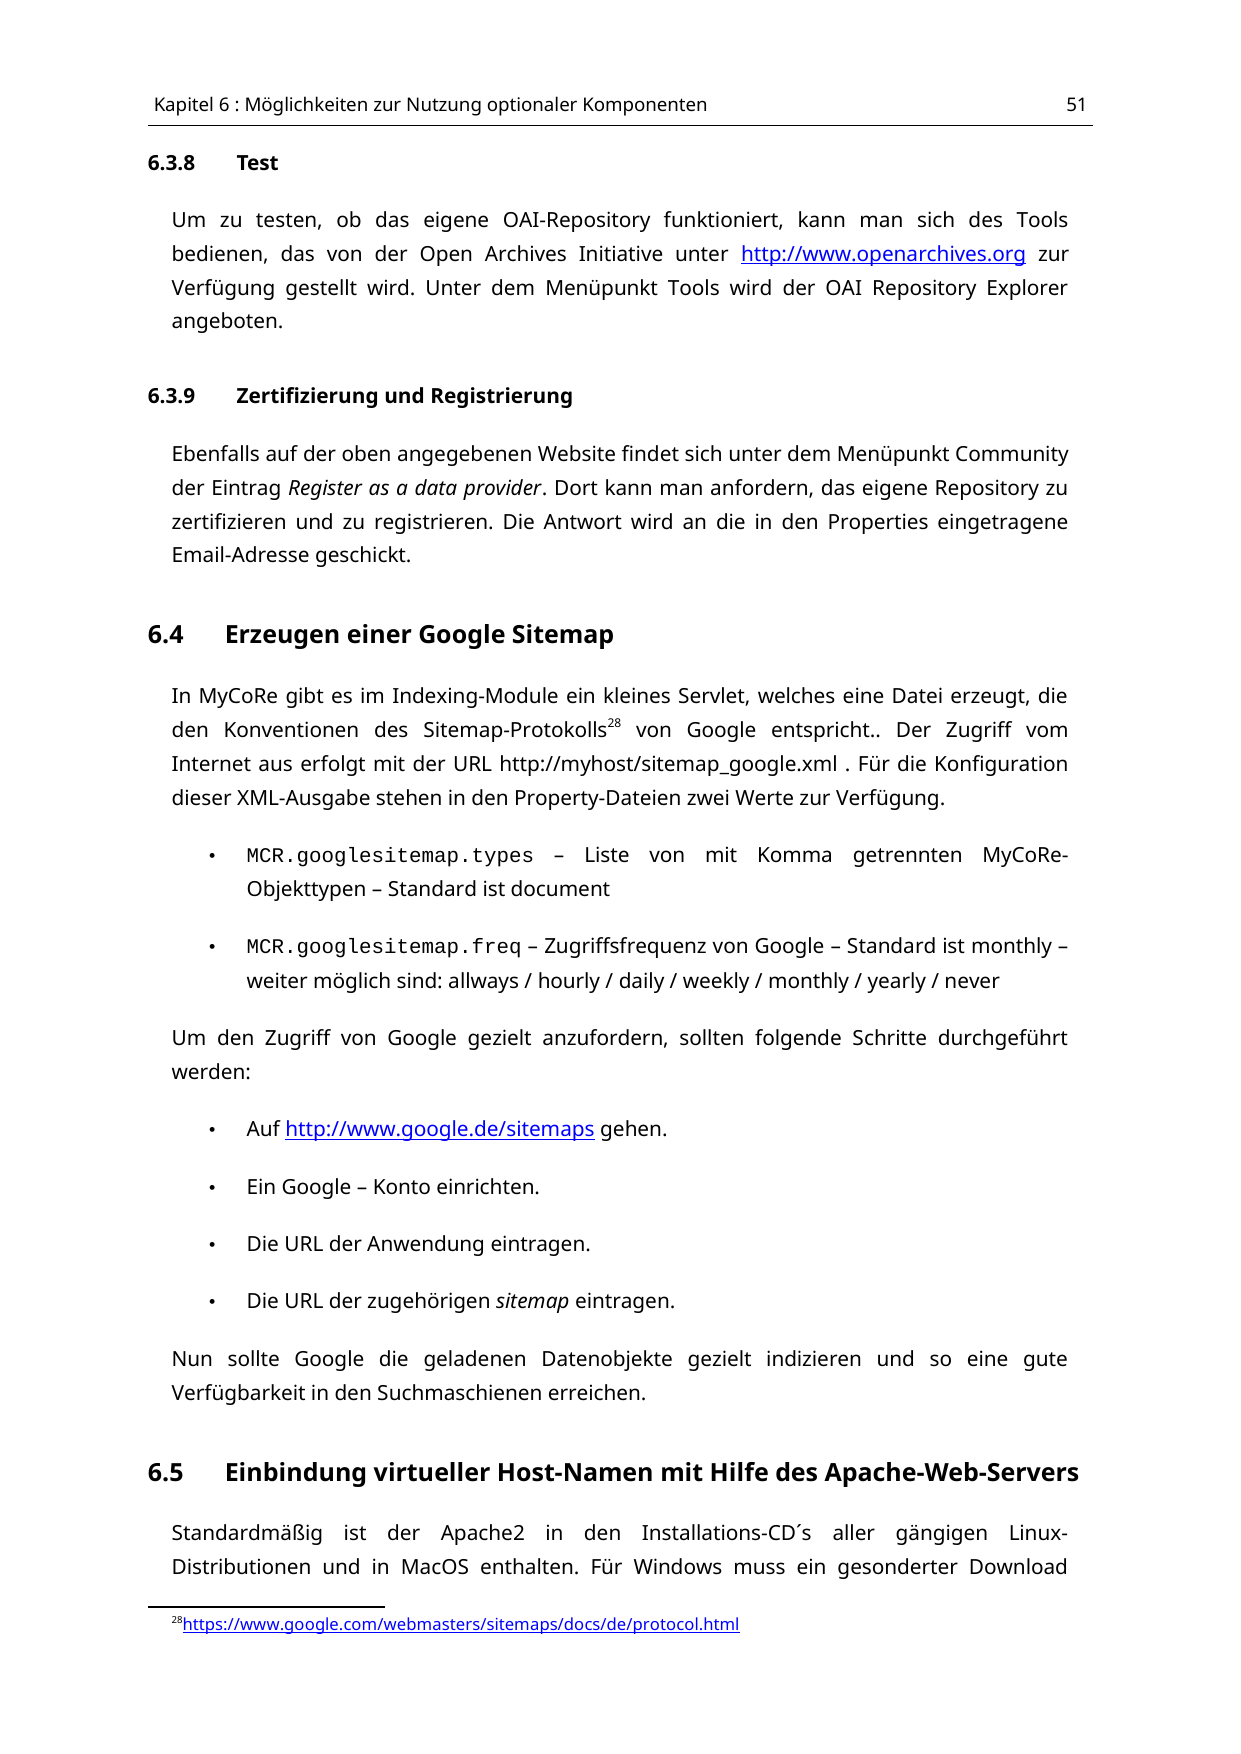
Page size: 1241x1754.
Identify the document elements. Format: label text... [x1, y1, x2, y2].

text Nun sollte Google die geladenen Datenobjekte gezielt indizieren und so eine gute Verfügbarkeit in den Suchmaschienen erreichen. [171, 1344, 1069, 1406]
text https://www.google.com/webmasters/sitemaps/docs/de/protocol.html [171, 1613, 1069, 1636]
list MCR.googlesitemap.types – Liste von mit Komma getrennten MyCoRe-Objekttypen – Standard ist document [209, 840, 1069, 902]
subtitle Test [148, 148, 1092, 176]
text In MyCoRe gibt es im Indexing-Module ein kleines Servlet, welches eine Datei erzeugt, die den Konventionen des Sitemap-Protokolls von Google entspricht.. Der Zugriff vom Internet aus erfolgt mit der URL http://myhost/sitemap_google.xml . Für die Konfiguration dieser XML-Ausgabe stehen in den Property-Dateien zwei Werte zur Verfügung. [171, 681, 1069, 811]
text Standardmäßig ist der Apache2 in den Installations-CD´s aller gängigen Linux-Distributionen und in MacOS enthalten. Für Windows muss ein gesonderter Download erfolgen. Der Quellcode des Apache2 liegt auf http://httpd.apache.org für ein Download bereit. Die folgende Beschreibung bezieht sich auf die Apache-version 2.0.x. Die weitere Beschreibung bezieht sich hinsichtlich der Pfade auf ein UNIX/MacOS-System, für Windows sind die dazu korrespondierenden Pfade zu nutzen. [171, 1518, 1069, 1581]
list Ein Google – Konto einrichten. [209, 1172, 1069, 1200]
list Die URL der zugehörigen sitemap eintragen. [209, 1287, 1069, 1315]
list MCR.googlesitemap.freq – Zugriffsfrequenz von Google – Standard ist monthly – weiter möglich sind: allways / hourly / daily / weekly / monthly / yearly / never [209, 932, 1069, 994]
list Auf http://www.google.de/sitemaps gehen. [209, 1114, 1069, 1143]
subtitle Einbindung virtueller Host-Namen mit Hilfe des Apache-Web-Servers [148, 1454, 1092, 1488]
subtitle Erzeugen einer Google Sitemap [148, 617, 1092, 651]
subtitle Zertifizierung und Registrierung [148, 382, 1092, 410]
text Ebenfalls auf der oben angegebenen Website findet sich unter dem Menüpunkt Community der Eintrag Register as a data provider. Dort kann man anfordern, das eigene Repository zu zertifizieren und zu registrieren. Die Antwort wird an die in den Properties eingetragene Email-Adresse geschickt. [171, 439, 1069, 569]
text Um zu testen, ob das eigene OAI-Repository funktioniert, kann man sich des Tools bedienen, das von der Open Archives Initiative unter http://www.openarchives.org zur Verfügung gestellt wird. Unter dem Menüpunkt Tools wird der OAI Repository Explorer angeboten. [171, 205, 1069, 335]
list Die URL der Anwendung eintragen. [209, 1229, 1069, 1257]
text Um den Zugriff von Google gezielt anzufordern, sollten folgende Schritte durchgeführt werden: [171, 1023, 1069, 1085]
